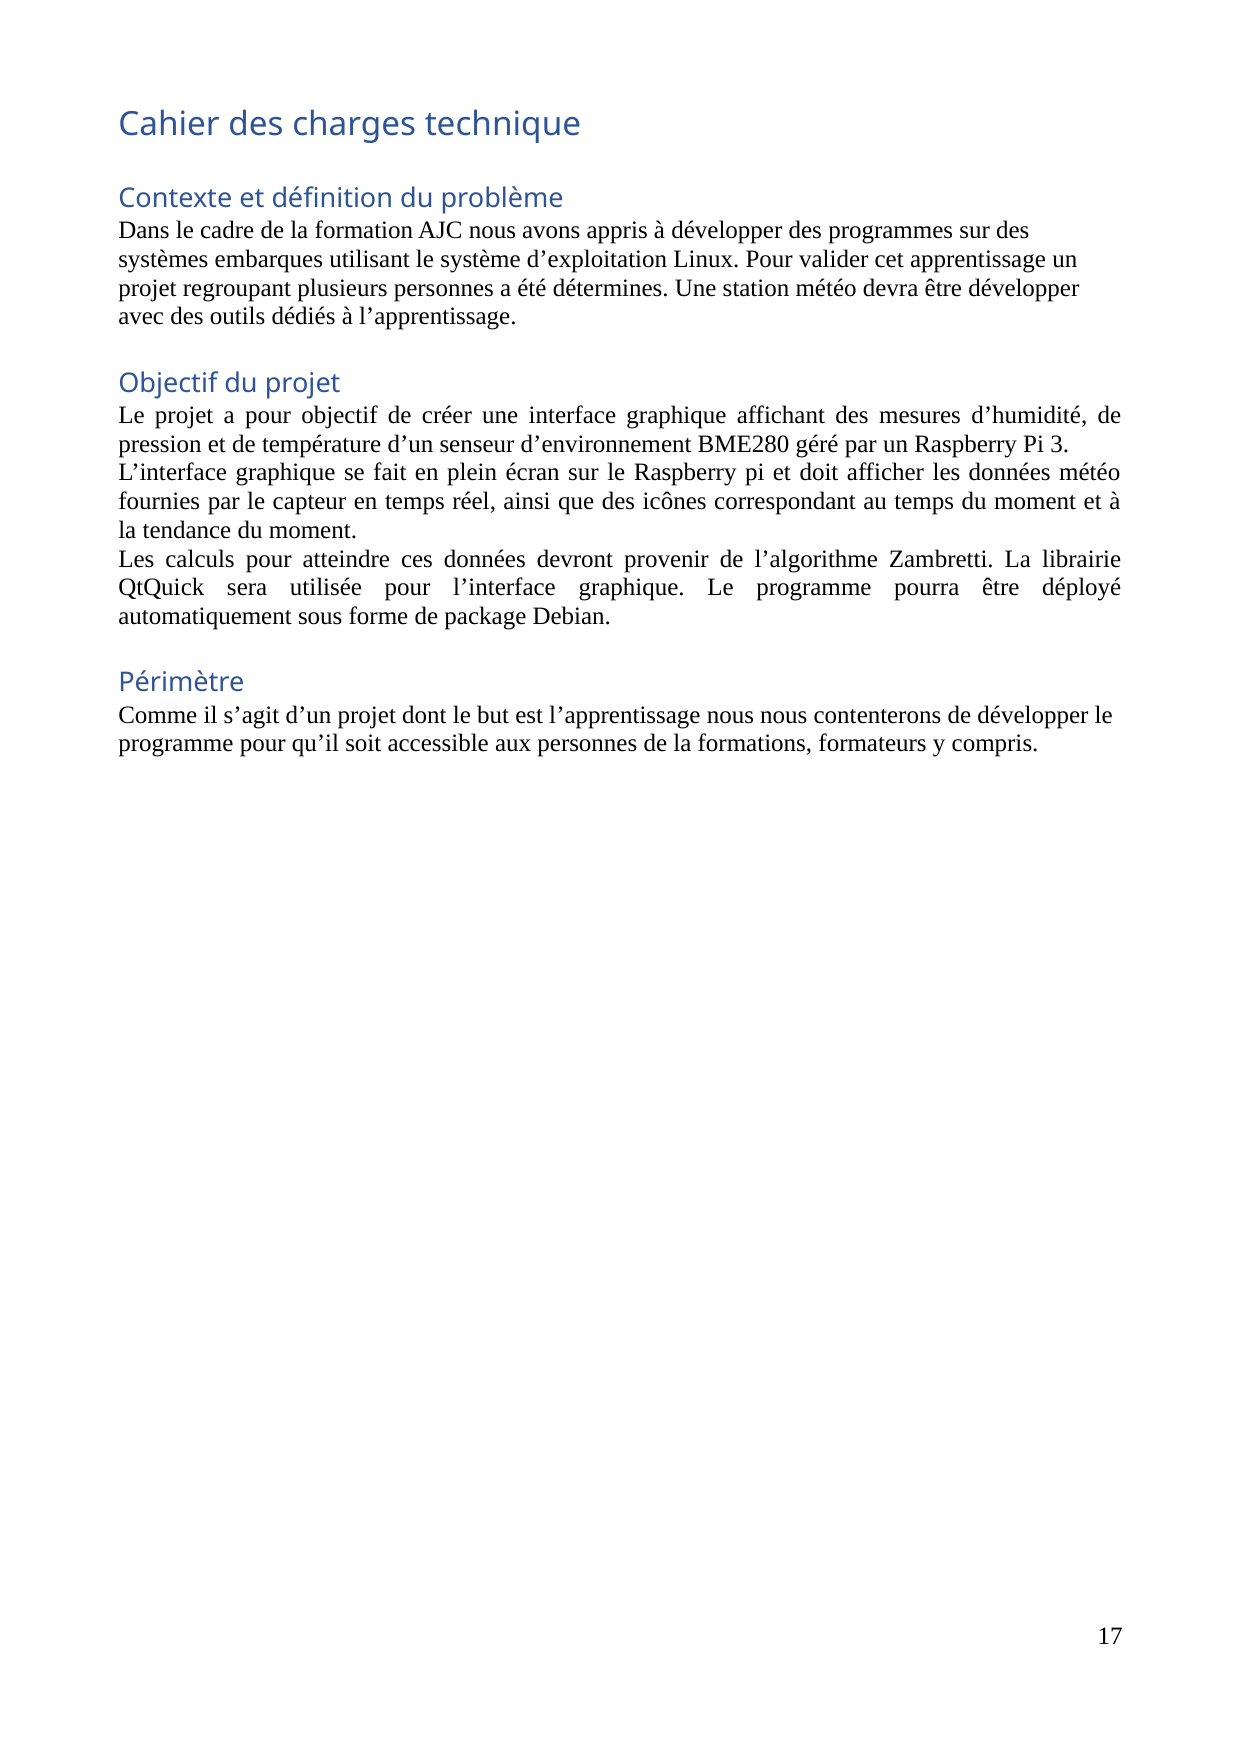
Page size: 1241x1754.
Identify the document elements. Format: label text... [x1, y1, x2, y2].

subtitle Cahier des charges technique [118, 100, 1122, 145]
text Le projet a pour objectif de créer une interface graphique affichant des mesures d’humidité, de pression et de température d’un senseur d’environnement BME280 géré par un Raspberry Pi 3. [118, 400, 1122, 457]
text L’interface graphique se fait en plein écran sur le Raspberry pi et doit afficher les données météo fournies par le capteur en temps réel, ainsi que des icônes correspondant au temps du moment et à la tendance du moment. [118, 457, 1122, 544]
subtitle Objectif du projet [118, 363, 1122, 400]
text Les calculs pour atteindre ces données devront provenir de l’algorithme Zambretti. La librairie QtQuick sera utilisée pour l’interface graphique. Le programme pourra être déployé automatiquement sous forme de package Debian. [118, 544, 1122, 630]
text Comme il s’agit d’un projet dont le but est l’apprentissage nous nous contenterons de développer le programme pour qu’il soit accessible aux personnes de la formations, formateurs y compris. [118, 700, 1122, 757]
text Dans le cadre de la formation AJC nous avons appris à développer des programmes sur des systèmes embarques utilisant le système d’exploitation Linux. Pour valider cet apprentissage un projet regroupant plusieurs personnes a été détermines. Une station météo devra être développer avec des outils dédiés à l’apprentissage. [118, 215, 1122, 330]
subtitle Périmètre [118, 663, 1122, 700]
subtitle Contexte et définition du problème [118, 178, 1122, 215]
